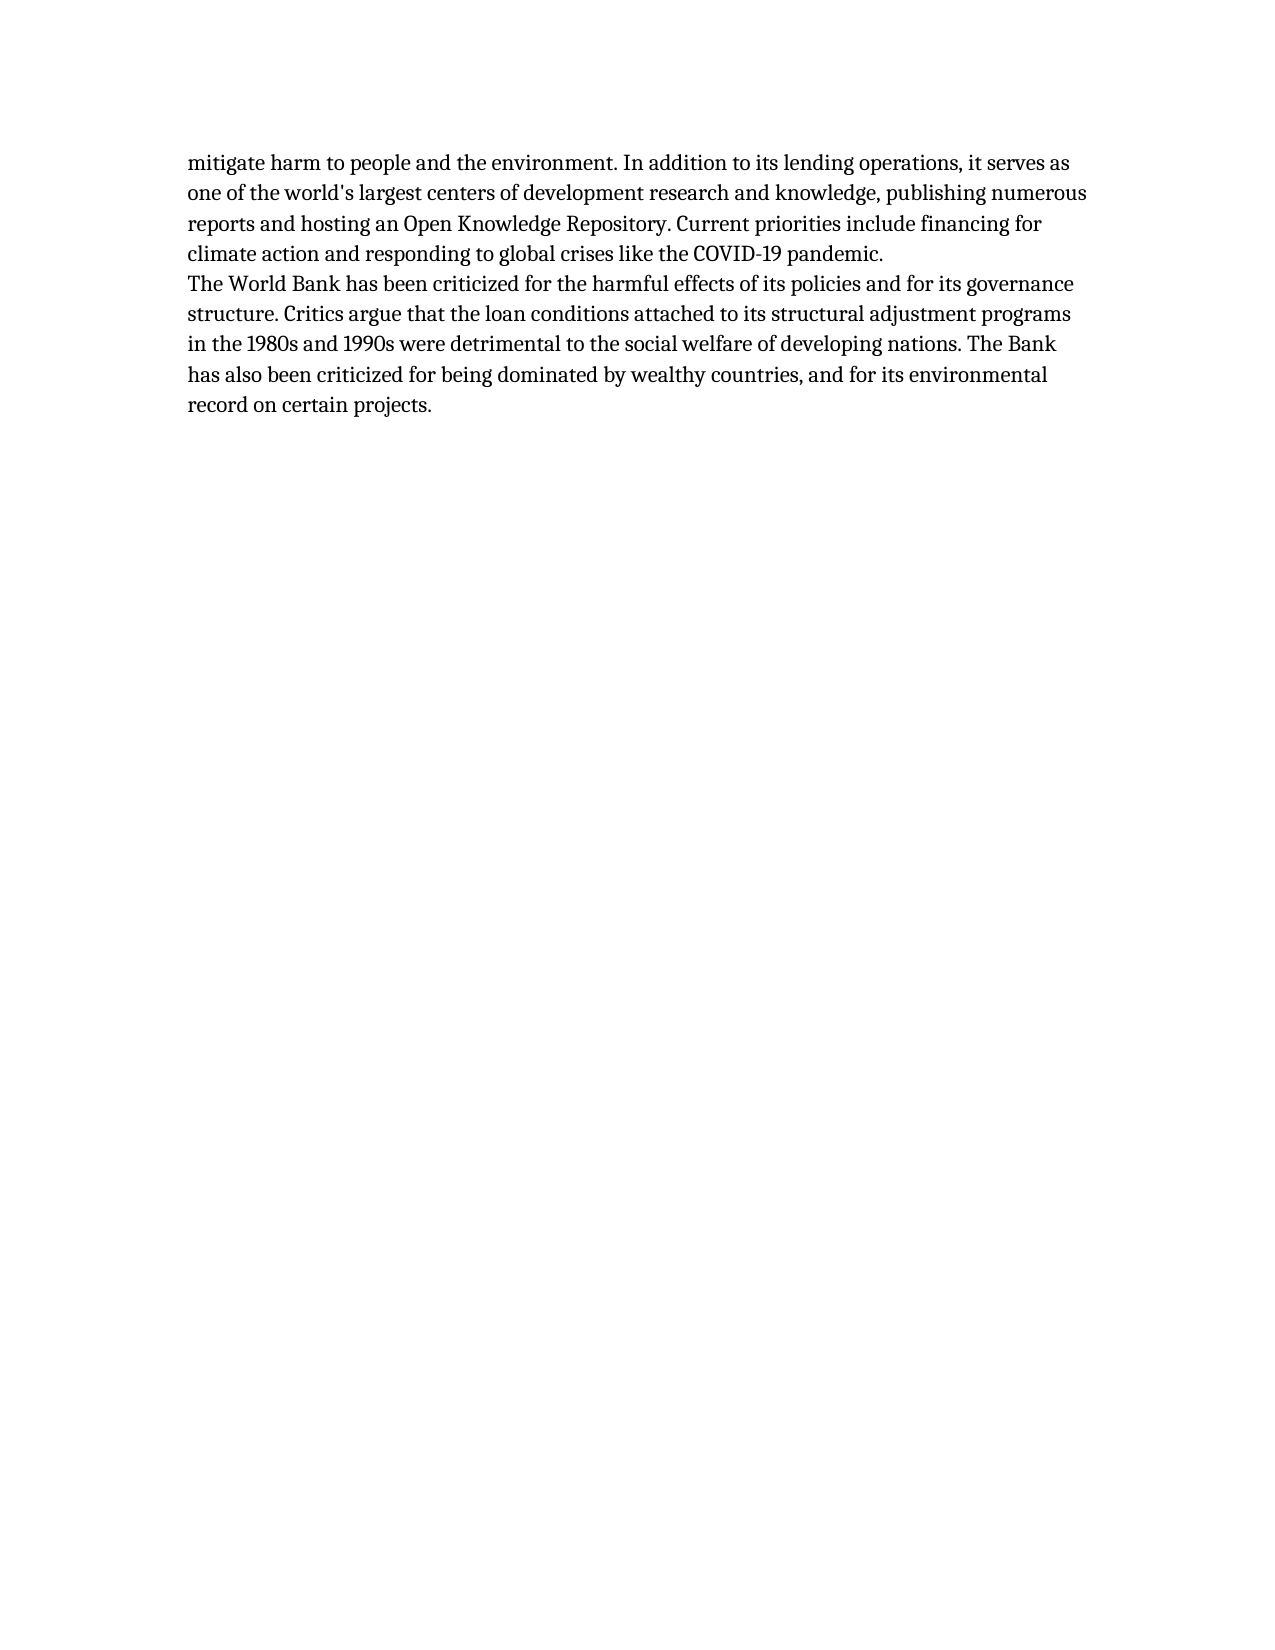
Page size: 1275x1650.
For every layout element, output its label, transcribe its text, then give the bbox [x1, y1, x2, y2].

text mitigate harm to people and the environment. In addition to its lending operations, it serves as one of the world's largest centers of development research and knowledge, publishing numerous reports and hosting an Open Knowledge Repository. Current priorities include financing for climate action and responding to global crises like the COVID-19 pandemic. The World Bank has been criticized for the harmful effects of its policies and for its governance structure. Critics argue that the loan conditions attached to its structural adjustment programs in the 1980s and 1990s were detrimental to the social welfare of developing nations. The Bank has also been criticized for being dominated by wealthy countries, and for its environmental record on certain projects. [187, 150, 1087, 418]
